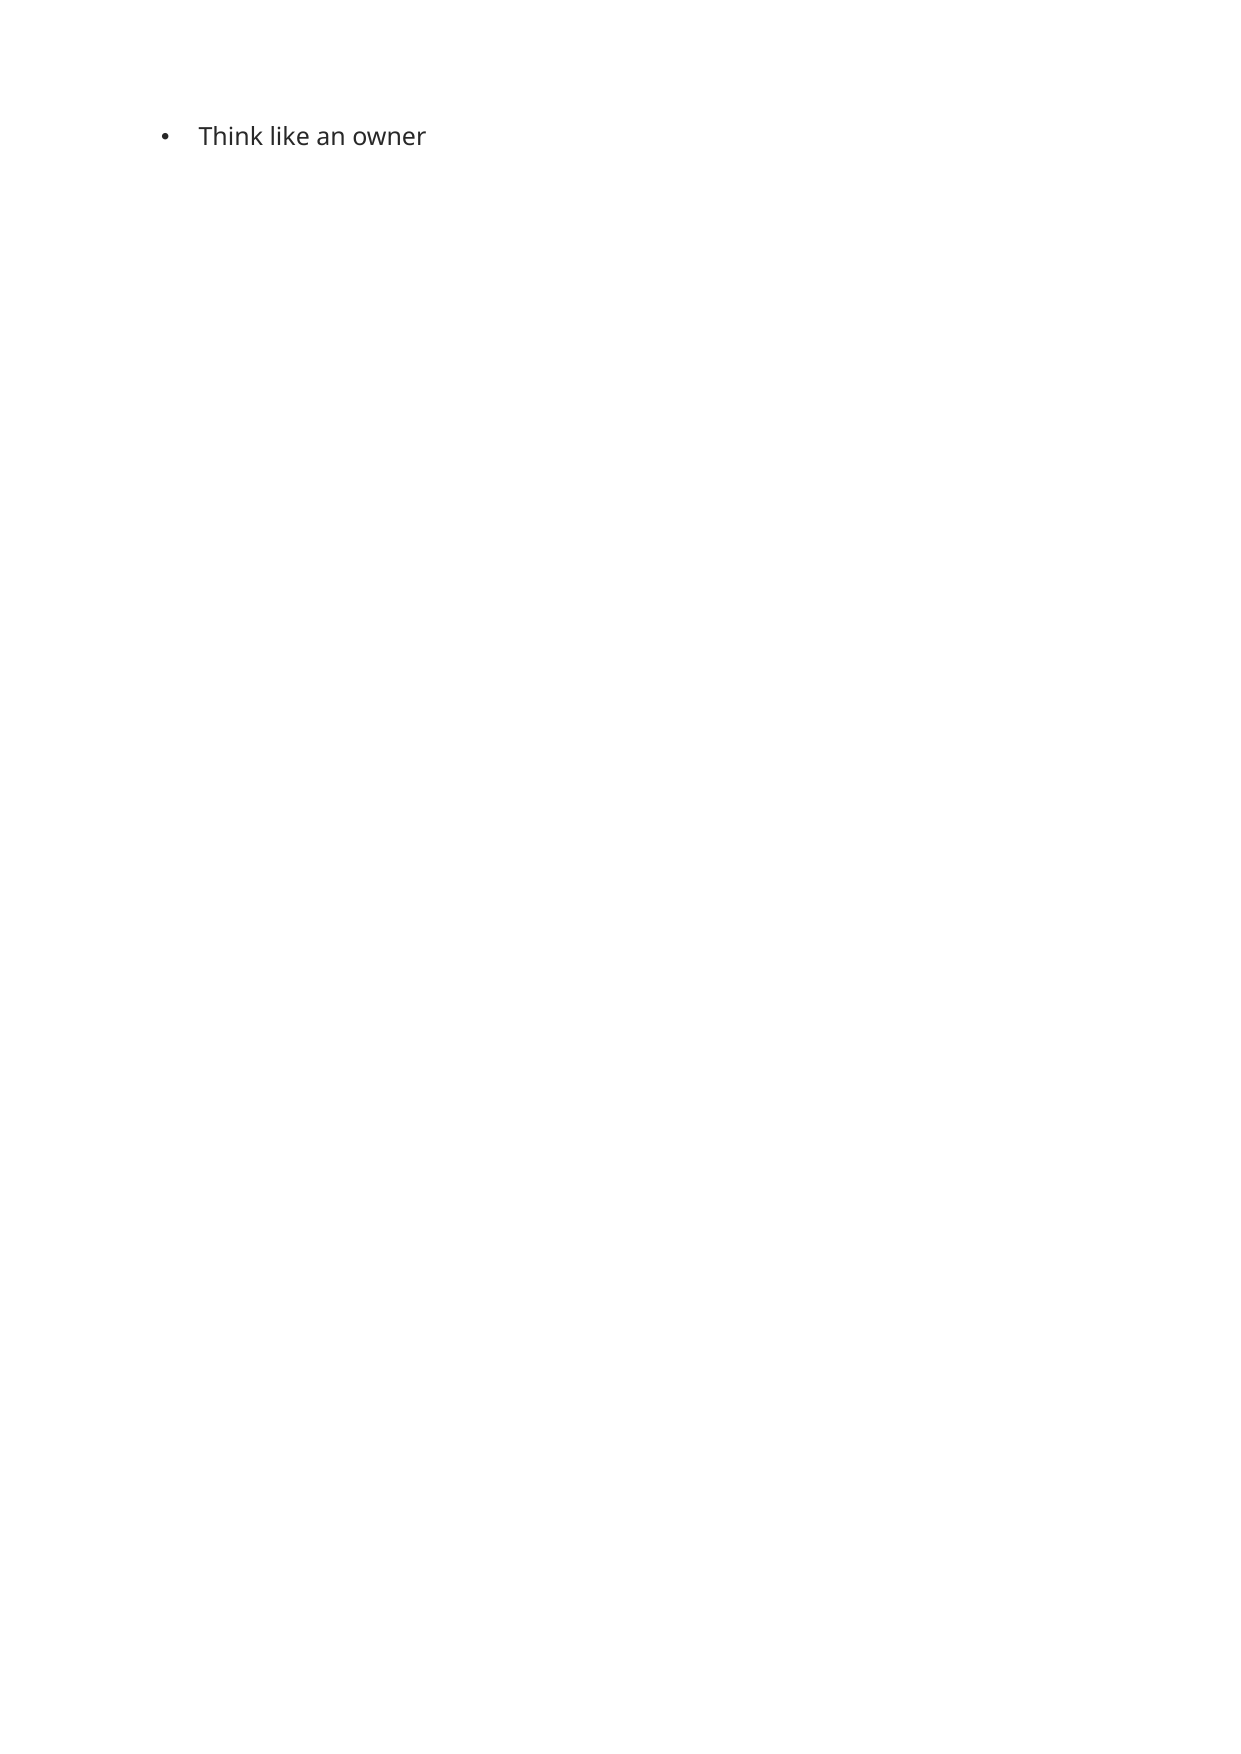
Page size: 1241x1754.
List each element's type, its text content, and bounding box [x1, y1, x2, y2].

list Think like an owner [161, 118, 1122, 152]
